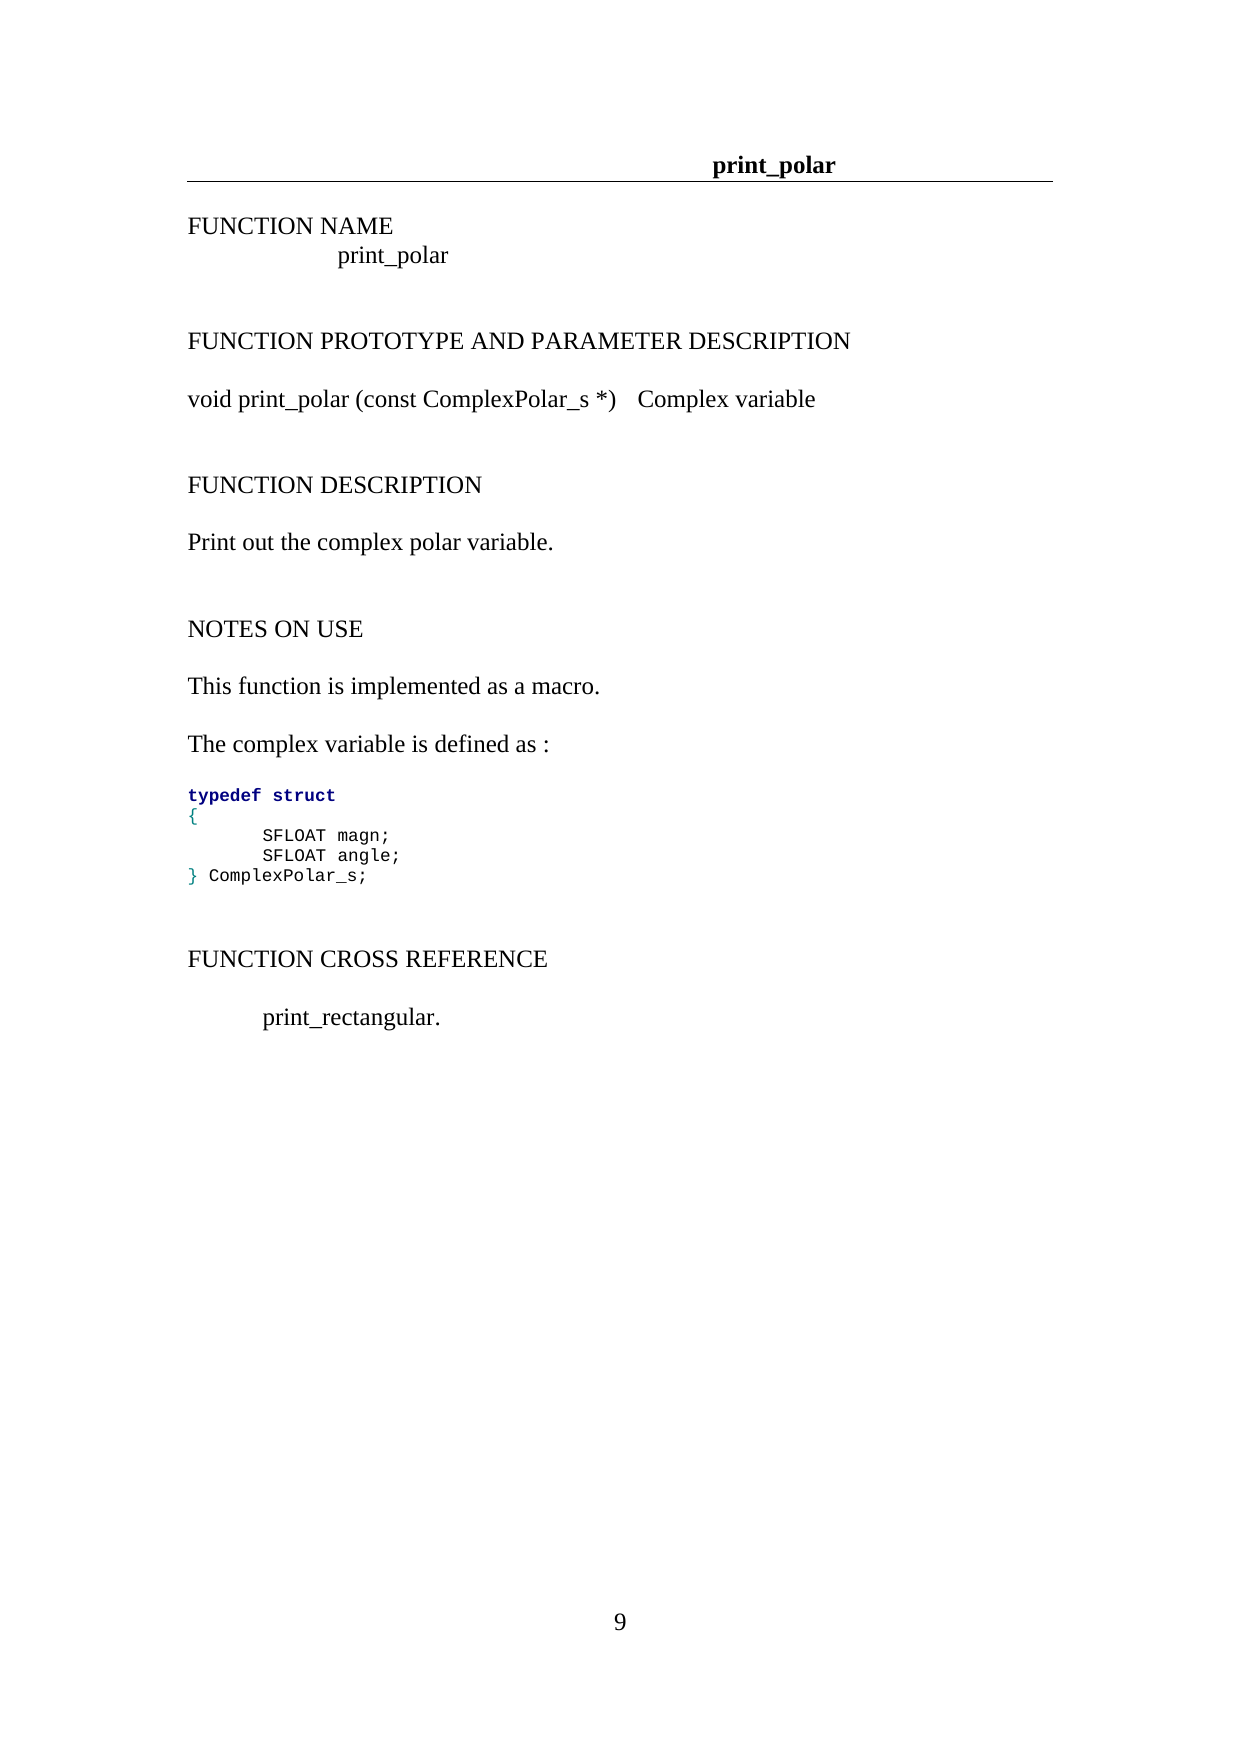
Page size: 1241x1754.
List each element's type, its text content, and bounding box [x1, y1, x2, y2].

text FUNCTION CROSS REFERENCE [187, 944, 1053, 973]
text print_rectangular. [187, 1002, 1053, 1030]
text typedef struct [187, 786, 1053, 806]
text The complex variable is defined as : [187, 729, 1053, 757]
text FUNCTION NAME [187, 211, 1053, 240]
text FUNCTION PROTOTYPE AND PARAMETER DESCRIPTION [187, 326, 1053, 355]
subtitle print_polar [187, 150, 1053, 181]
text NOTES ON USE [187, 614, 1053, 642]
text Print out the complex polar variable. [187, 527, 1053, 556]
text void print_polar (const ComplexPolar_s *) Complex variable [187, 384, 1053, 412]
text print_polar [187, 240, 1053, 269]
text { SFLOAT magn; SFLOAT angle; } ComplexPolar_s; [187, 806, 1053, 887]
text This function is implemented as a macro. [187, 671, 1053, 700]
text FUNCTION DESCRIPTION [187, 470, 1053, 499]
